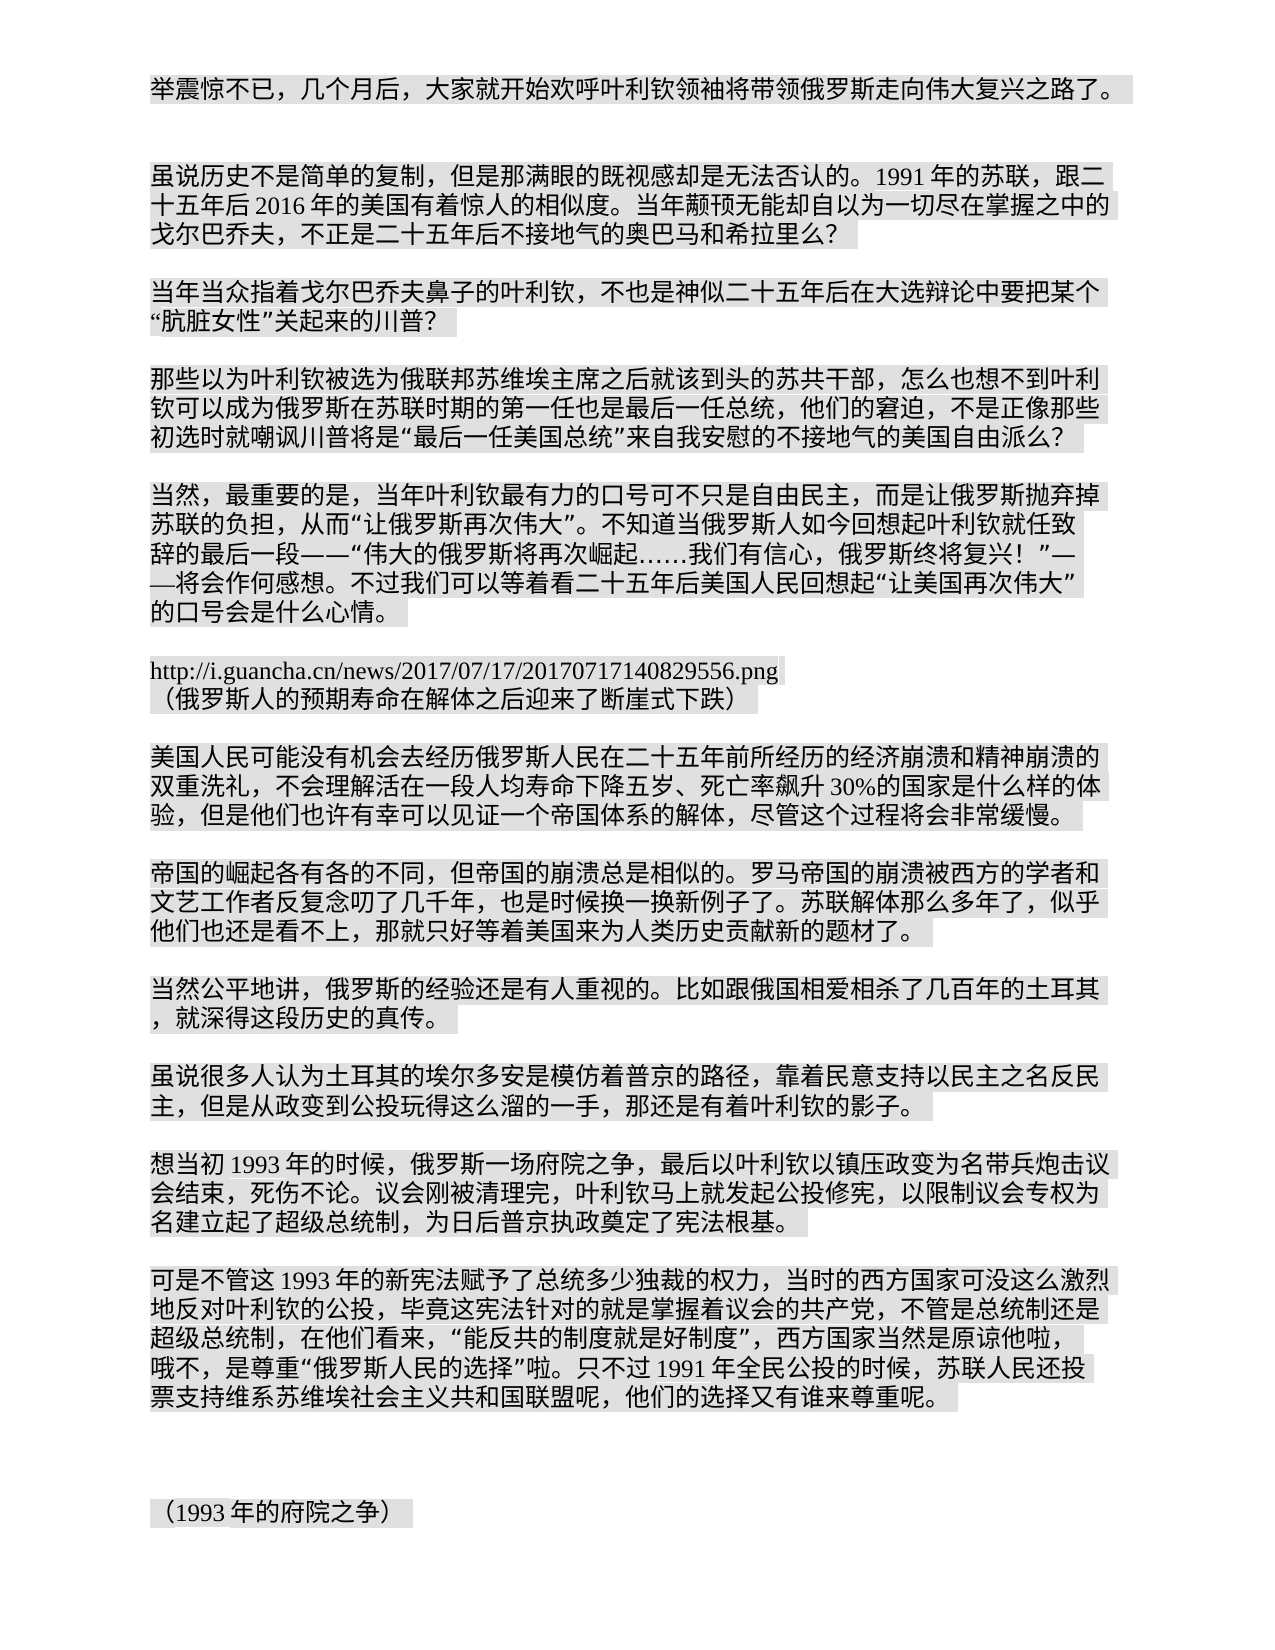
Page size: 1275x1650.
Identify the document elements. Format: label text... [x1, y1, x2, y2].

text 举震惊不已，几个月后，大家就开始欢呼叶利钦领袖将带领俄罗斯走向伟大复兴之路了。 虽说历史不是简单的复制，但是那满眼的既视感却是无法否认的。1991年的苏联，跟二 十五年后2016年的美国有着惊人的相似度。当年颟顸无能却自以为一切尽在掌握之中的 戈尔巴乔夫，不正是二十五年后不接地气的奥巴马和希拉里么？ 当年当众指着戈尔巴乔夫鼻子的叶利钦，不也是神似二十五年后在大选辩论中要把某个 “肮脏女性”关起来的川普？ 那些以为叶利钦被选为俄联邦苏维埃主席之后就该到头的苏共干部，怎么也想不到叶利 钦可以成为俄罗斯在苏联时期的第一任也是最后一任总统，他们的窘迫，不是正像那些 初选时就嘲讽川普将是“最后一任美国总统”来自我安慰的不接地气的美国自由派么？ 当然，最重要的是，当年叶利钦最有力的口号可不只是自由民主，而是让俄罗斯抛弃掉 苏联的负担，从而“让俄罗斯再次伟大”。不知道当俄罗斯人如今回想起叶利钦就任致 辞的最后一段——“伟大的俄罗斯将再次崛起……我们有信心，俄罗斯终将复兴！”— —将会作何感想。不过我们可以等着看二十五年后美国人民回想起“让美国再次伟大” 的口号会是什么心情。 http://i.guancha.cn/news/2017/07/17/20170717140829556.png （俄罗斯人的预期寿命在解体之后迎来了断崖式下跌） 美国人民可能没有机会去经历俄罗斯人民在二十五年前所经历的经济崩溃和精神崩溃的 双重洗礼，不会理解活在一段人均寿命下降五岁、死亡率飙升30%的国家是什么样的体 验，但是他们也许有幸可以见证一个帝国体系的解体，尽管这个过程将会非常缓慢。 帝国的崛起各有各的不同，但帝国的崩溃总是相似的。罗马帝国的崩溃被西方的学者和 文艺工作者反复念叨了几千年，也是时候换一换新例子了。苏联解体那么多年了，似乎 他们也还是看不上，那就只好等着美国来为人类历史贡献新的题材了。 当然公平地讲，俄罗斯的经验还是有人重视的。比如跟俄国相爱相杀了几百年的土耳其 ，就深得这段历史的真传。 虽说很多人认为土耳其的埃尔多安是模仿着普京的路径，靠着民意支持以民主之名反民 主，但是从政变到公投玩得这么溜的一手，那还是有着叶利钦的影子。 想当初1993年的时候，俄罗斯一场府院之争，最后以叶利钦以镇压政变为名带兵炮击议 会结束，死伤不论。议会刚被清理完，叶利钦马上就发起公投修宪，以限制议会专权为 名建立起了超级总统制，为日后普京执政奠定了宪法根基。 可是不管这1993年的新宪法赋予了总统多少独裁的权力，当时的西方国家可没这么激烈 地反对叶利钦的公投，毕竟这宪法针对的就是掌握着议会的共产党，不管是总统制还是 超级总统制，在他们看来，“能反共的制度就是好制度”，西方国家当然是原谅他啦， 哦不，是尊重“俄罗斯人民的选择”啦。只不过1991年全民公投的时候，苏联人民还投 票支持维系苏维埃社会主义共和国联盟呢，他们的选择又有谁来尊重呢。 （1993年的府院之争） [150, 75, 1125, 1556]
